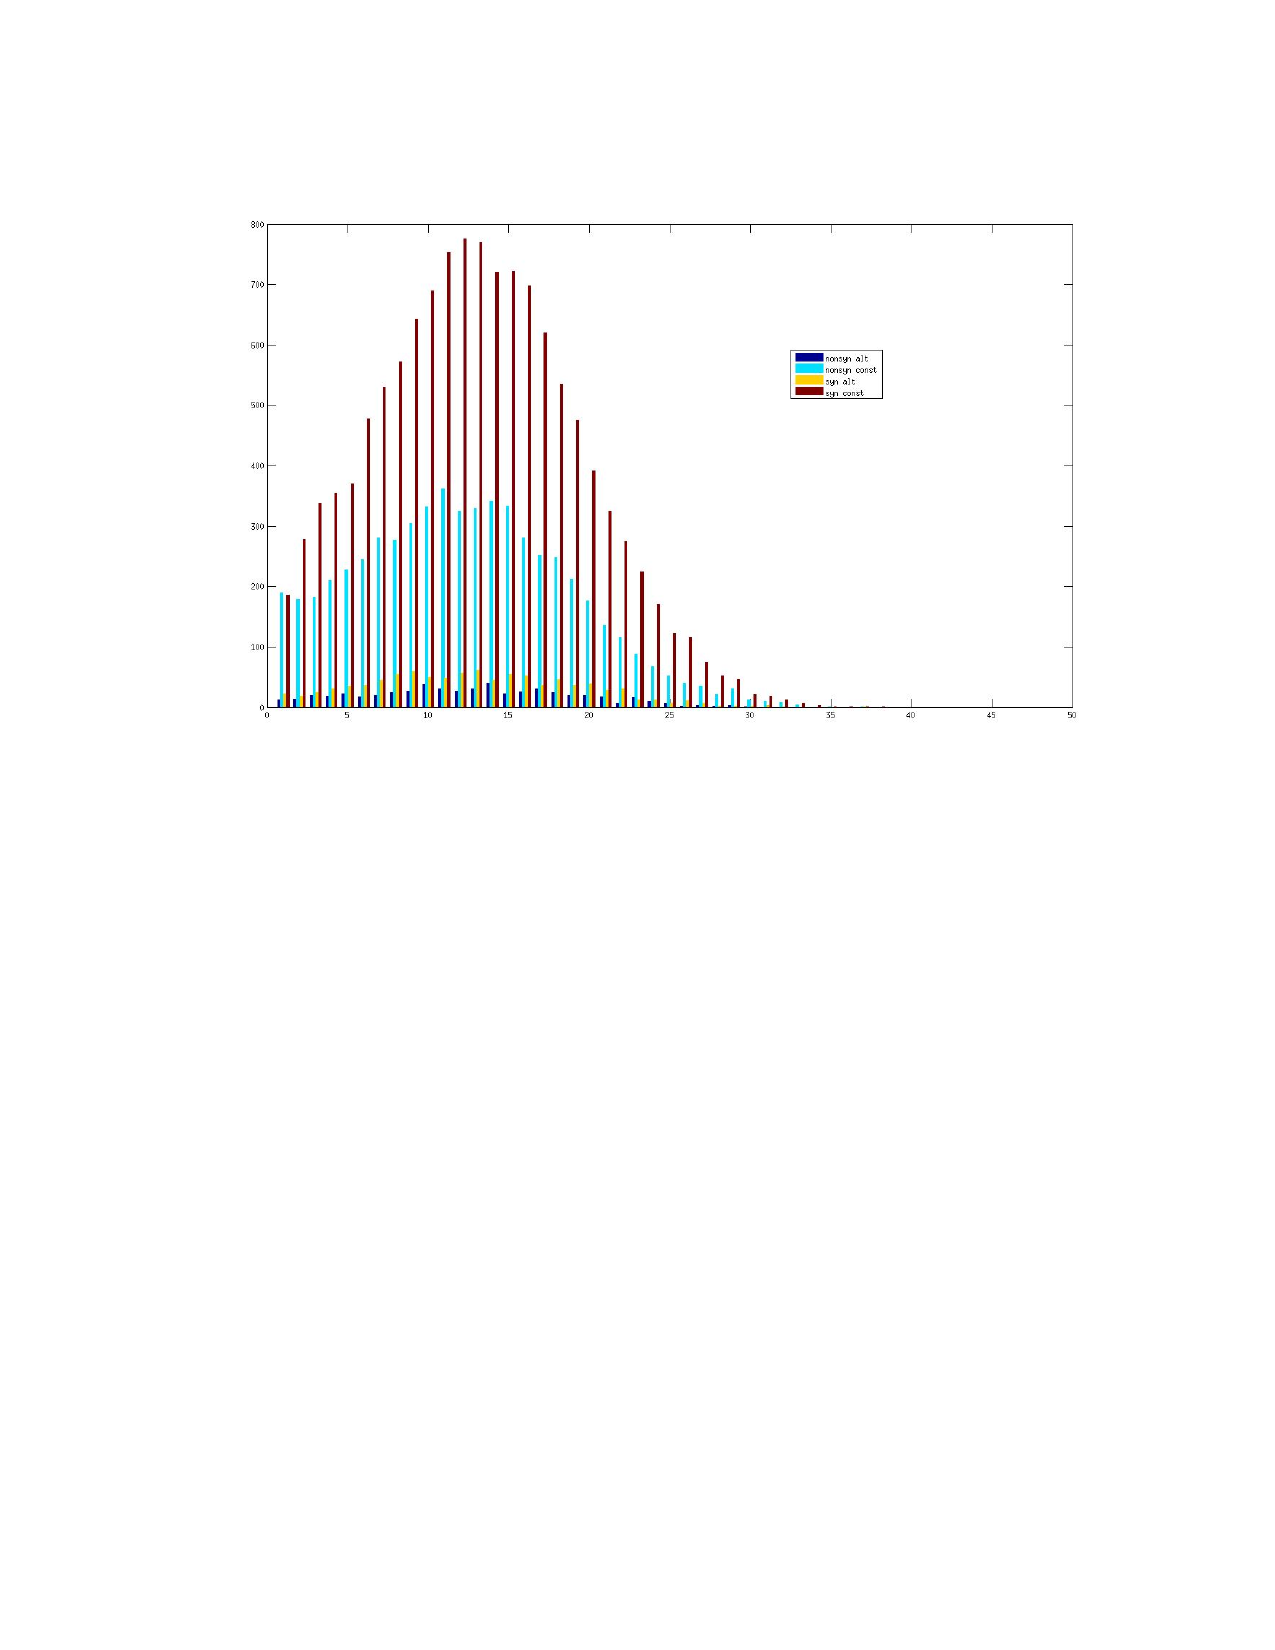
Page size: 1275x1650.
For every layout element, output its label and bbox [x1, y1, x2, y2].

picture [132, 179, 1171, 772]
